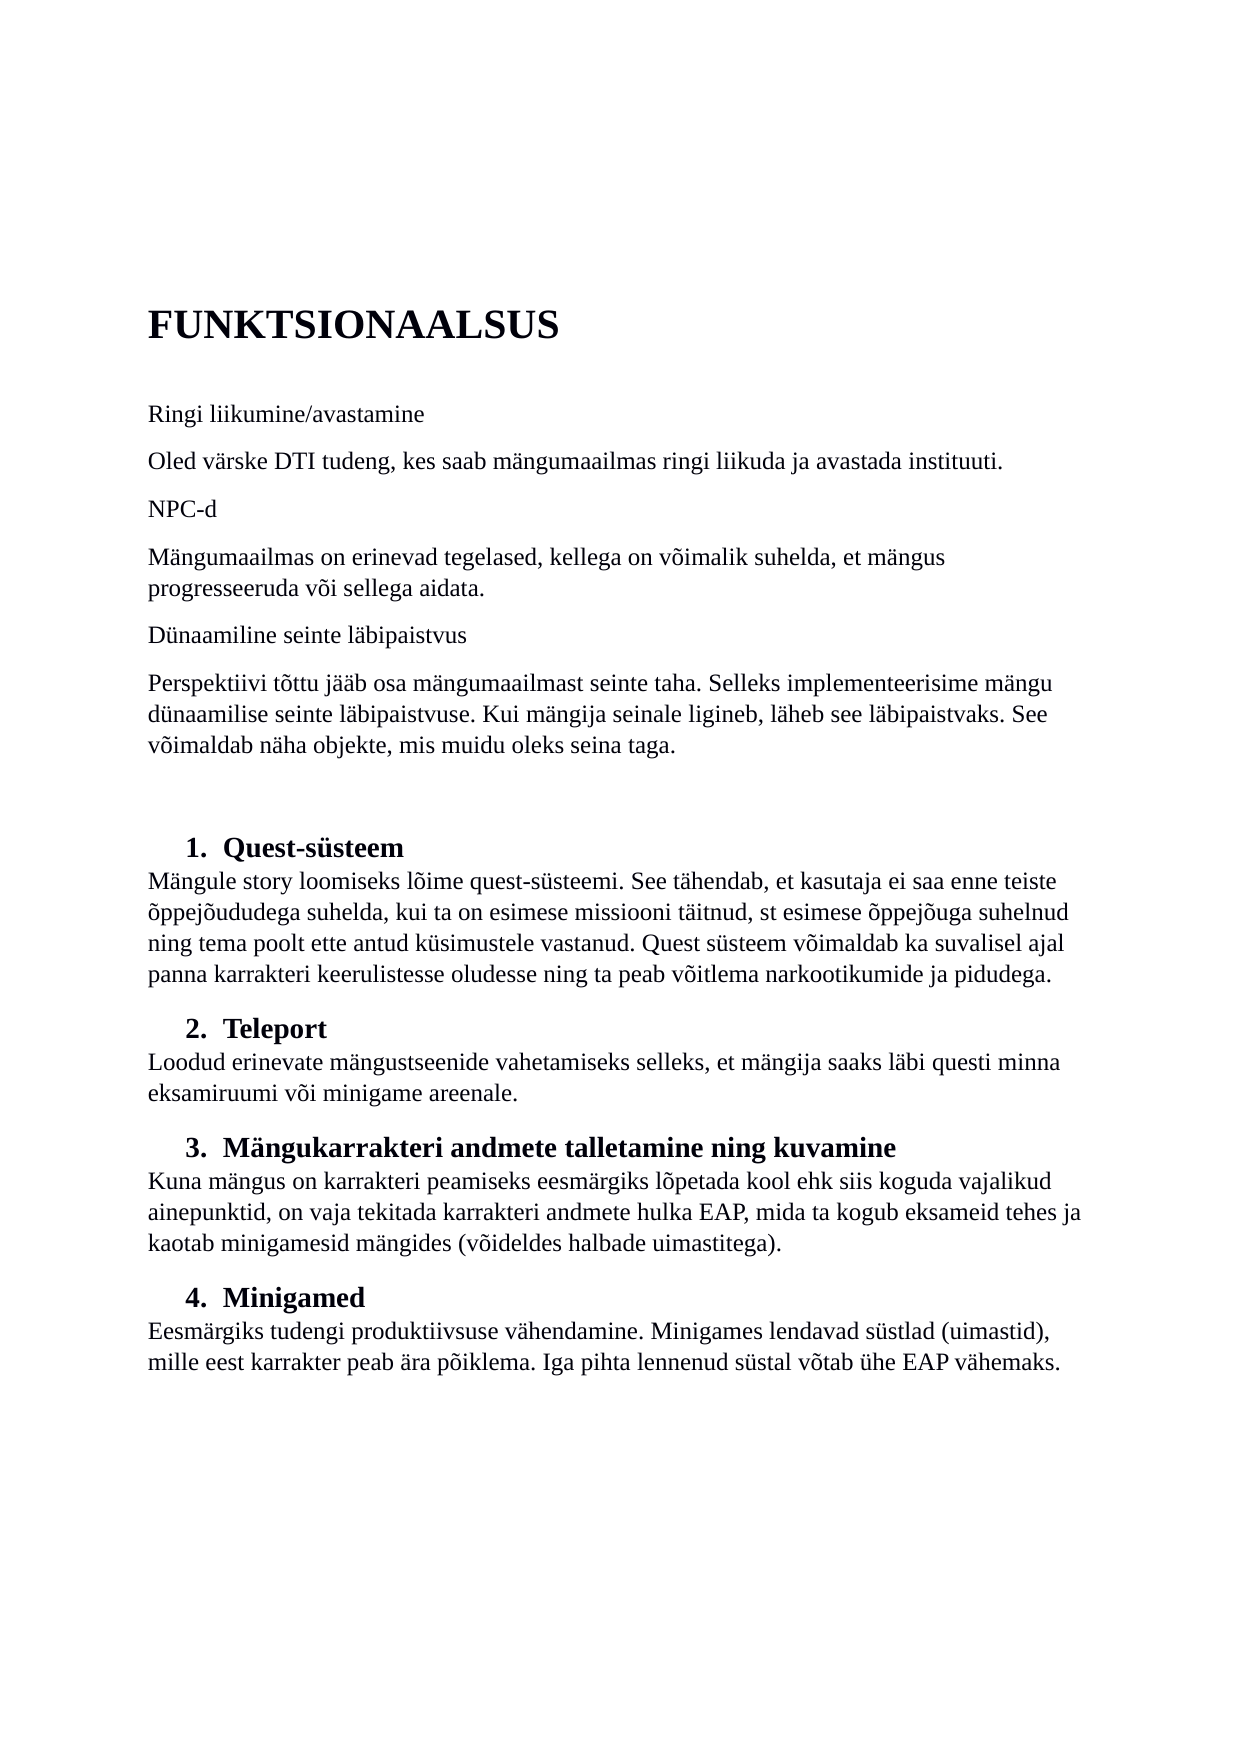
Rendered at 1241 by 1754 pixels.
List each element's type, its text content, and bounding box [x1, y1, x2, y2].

text Dünaamiline seinte läbipaistvus [148, 621, 1093, 649]
subtitle Minigamed [185, 1280, 1093, 1314]
text Mängule story loomiseks lõime quest-süsteemi. See tähendab, et kasutaja ei saa enne teiste õppejõududega suhelda, kui ta on esimese missiooni täitnud, st esimese õppejõuga suhelnud ning tema poolt ette antud küsimustele vastanud. Quest süsteem võimaldab ka suvalisel ajal panna karrakteri keerulistesse oludesse ning ta peab võitlema narkootikumide ja pidudega. [148, 866, 1093, 988]
subtitle Mängukarrakteri andmete talletamine ning kuvamine [185, 1130, 1093, 1164]
text Oled värske DTI tudeng, kes saab mängumaailmas ringi liikuda ja avastada instituuti. [148, 446, 1093, 475]
subtitle Quest-süsteem [185, 830, 1093, 863]
text Loodud erinevate mängustseenide vahetamiseks selleks, et mängija saaks läbi questi minna eksamiruumi või minigame areenale. [148, 1047, 1093, 1107]
subtitle FUNKTSIONAALSUS [148, 299, 1093, 347]
text Kuna mängus on karrakteri peamiseks eesmärgiks lõpetada kool ehk siis koguda vajalikud ainepunktid, on vaja tekitada karrakteri andmete hulka EAP, mida ta kogub eksameid tehes ja kaotab minigamesid mängides (võideldes halbade uimastitega). [148, 1166, 1093, 1257]
text Mängumaailmas on erinevad tegelased, kellega on võimalik suhelda, et mängus progresseeruda või sellega aidata. [148, 542, 1093, 602]
subtitle Teleport [185, 1011, 1093, 1044]
text Perspektiivi tõttu jääb osa mängumaailmast seinte taha. Selleks implementeerisime mängu dünaamilise seinte läbipaistvuse. Kui mängija seinale ligineb, läheb see läbipaistvaks. See võimaldab näha objekte, mis muidu oleks seina taga. [148, 668, 1093, 759]
text Ringi liikumine/avastamine [148, 399, 1093, 427]
text NPC-d [148, 494, 1093, 523]
text Eesmärgiks tudengi produktiivsuse vähendamine. Minigames lendavad süstlad (uimastid), mille eest karrakter peab ära põiklema. Iga pihta lennenud süstal võtab ühe EAP vähemaks. [148, 1316, 1093, 1376]
